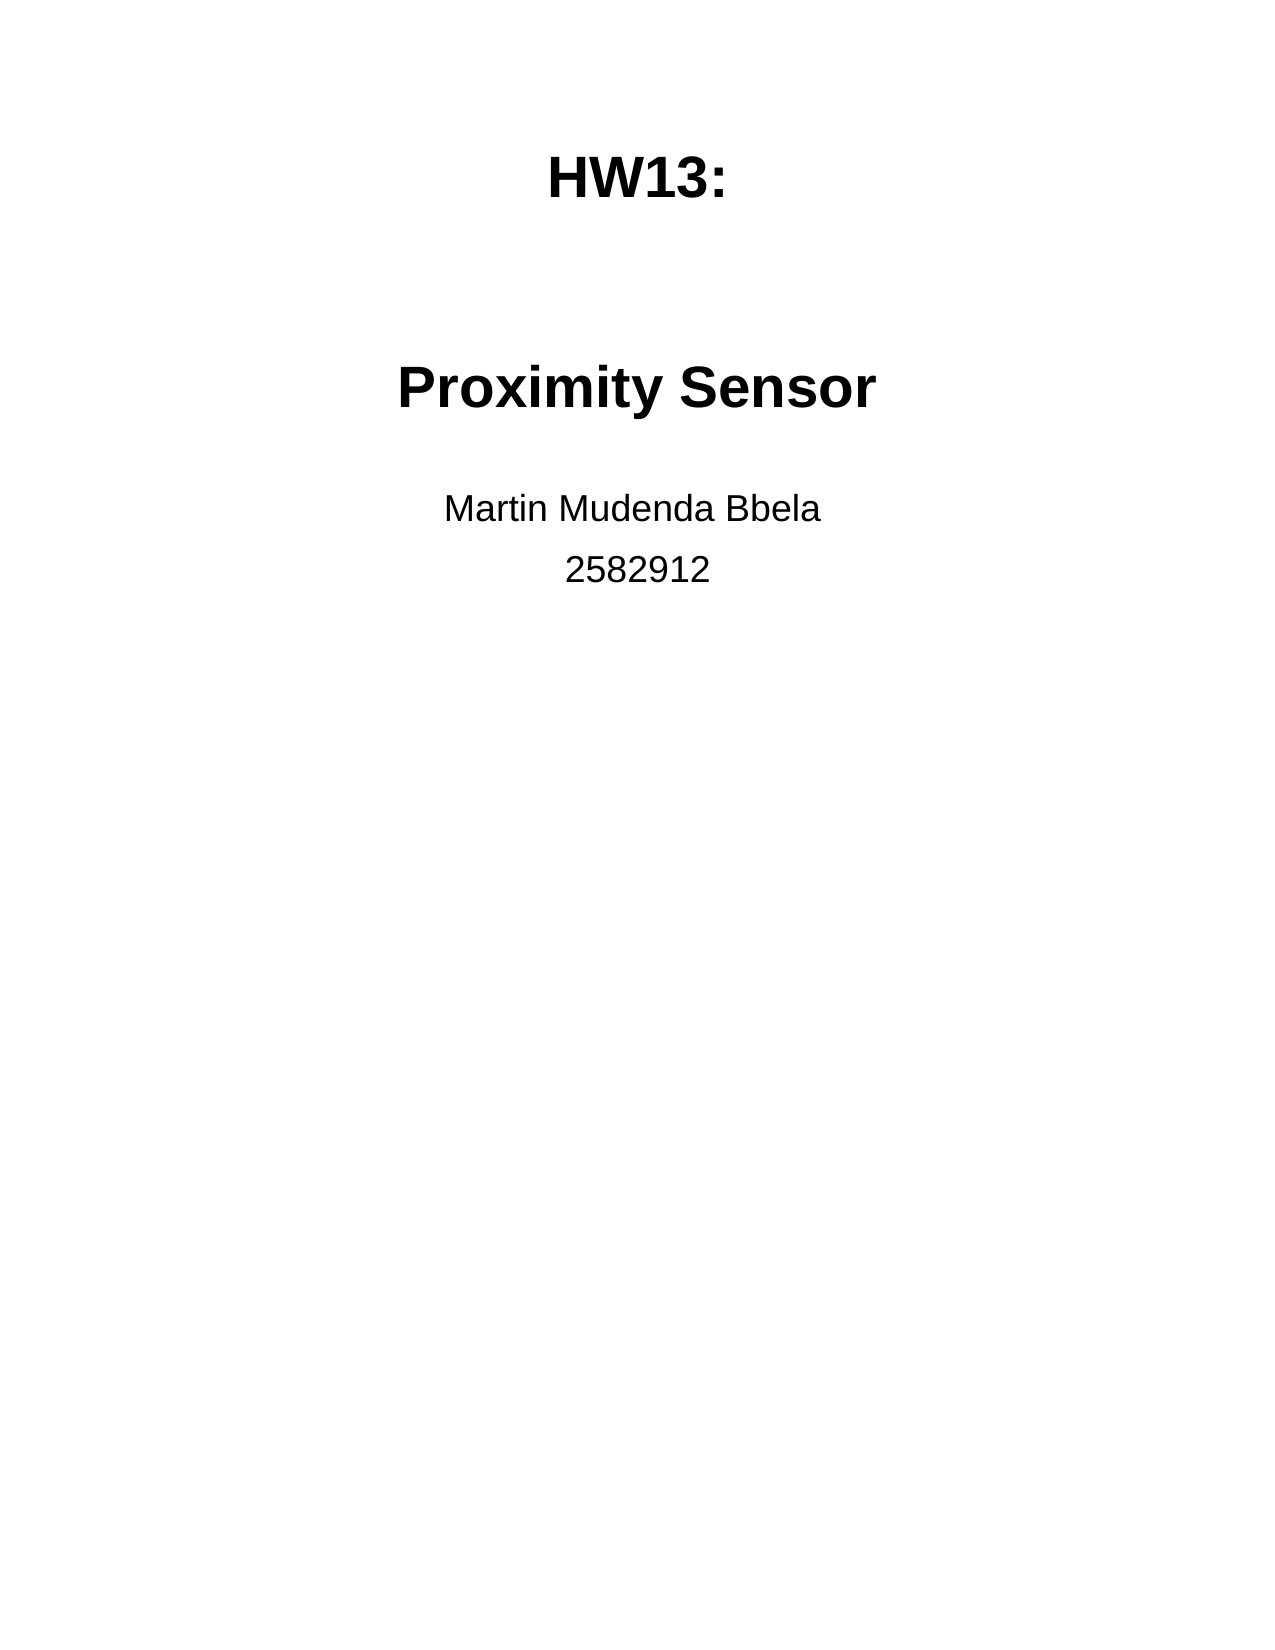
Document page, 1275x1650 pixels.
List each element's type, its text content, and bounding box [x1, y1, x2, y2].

subtitle Martin Mudenda Bbela [118, 486, 1157, 529]
title Proximity Sensor [118, 352, 1157, 419]
title HW13: [118, 143, 1157, 210]
subtitle 2582912 [118, 548, 1157, 591]
